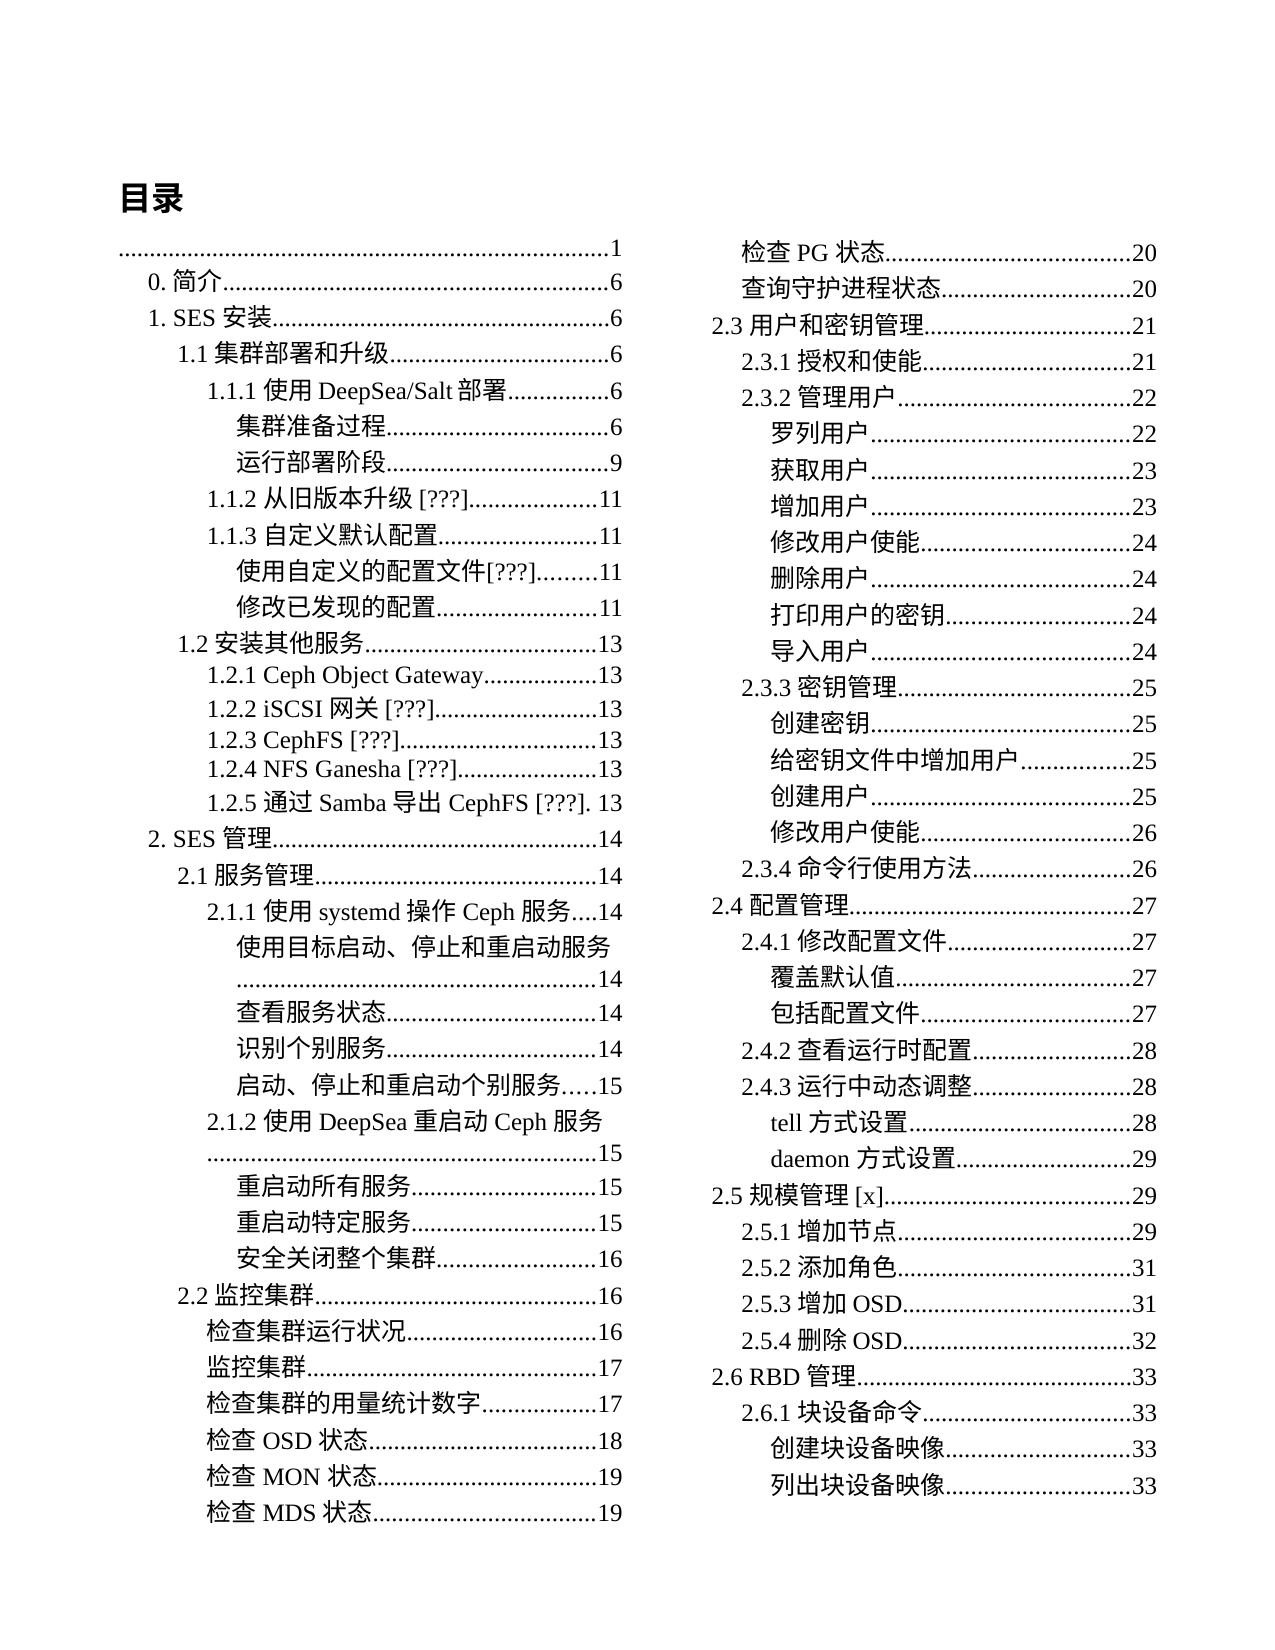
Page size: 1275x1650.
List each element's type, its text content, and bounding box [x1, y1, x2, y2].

text 使用目标启动、停止和重启动服务 14 [236, 928, 622, 993]
text 导入用户 24 [770, 631, 1157, 668]
text 1.1.1 使用DeepSea/Salt部署 6 [207, 370, 622, 406]
text 查看服务状态 14 [236, 993, 622, 1029]
text 修改用户使能 26 [770, 813, 1157, 849]
text 创建密钥 25 [770, 704, 1157, 740]
text 检查 PG 状态 20 [741, 233, 1157, 269]
text 2.5.3 增加OSD 31 [741, 1284, 1157, 1320]
text 检查 MON 状态 19 [207, 1456, 622, 1493]
text 查询守护进程状态 20 [741, 269, 1157, 305]
text 2.6.1 块设备命令 33 [741, 1393, 1157, 1429]
text 1.2.1 Ceph Object Gateway 13 [207, 660, 622, 689]
text 重启动特定服务 15 [236, 1203, 622, 1239]
text 列出块设备映像 33 [770, 1465, 1157, 1501]
subtitle 目录 [118, 172, 1157, 220]
text 2.1.1 使用 systemd 操作 Ceph 服务 14 [207, 891, 622, 928]
text 包括配置文件 27 [770, 994, 1157, 1030]
text 1.2 安装其他服务 13 [177, 624, 622, 660]
text 修改已发现的配置 11 [236, 588, 622, 624]
text daemon 方式设置 29 [770, 1139, 1157, 1175]
text 运行部署阶段 9 [236, 443, 622, 479]
text 创建块设备映像 33 [770, 1429, 1157, 1465]
text 1.2.5 通过 Samba 导出 CephFS [???] 13 [207, 783, 622, 819]
text 2.5.1 增加节点 29 [741, 1211, 1157, 1248]
text 2.3.3 密钥管理 25 [741, 668, 1157, 704]
text 0. 简介 6 [148, 261, 622, 298]
text 1.1.3 自定义默认配置 11 [207, 515, 622, 551]
text 1.2.2 iSCSI 网关 [???] 13 [207, 689, 622, 725]
text 识别个别服务 14 [236, 1029, 622, 1065]
text 2.4.2 查看运行时配置 28 [741, 1030, 1157, 1066]
text 监控集群 17 [207, 1348, 622, 1384]
text 2.4.3 运行中动态调整 28 [741, 1066, 1157, 1103]
text 2.3.4 命令行使用方法 26 [741, 849, 1157, 885]
text 打印用户的密钥 24 [770, 595, 1157, 631]
text 2.3 用户和密钥管理 21 [711, 305, 1157, 341]
text 检查 MDS 状态 19 [207, 1493, 622, 1529]
text 检查集群的用量统计数字 17 [207, 1384, 622, 1420]
text 增加用户 23 [770, 486, 1157, 523]
text 2.6 RBD 管理 33 [711, 1356, 1157, 1393]
text 检查集群运行状况 16 [207, 1311, 622, 1348]
text 2.1 服务管理 14 [177, 855, 622, 891]
text 创建用户 25 [770, 776, 1157, 813]
text 安全关闭整个集群 16 [236, 1239, 622, 1275]
text 覆盖默认值 27 [770, 958, 1157, 994]
text 启动、停止和重启动个别服务 15 [236, 1065, 622, 1101]
text 1. SES 安装 6 [148, 298, 622, 334]
text 1 [118, 233, 622, 261]
text 2.4.1 修改配置文件 27 [741, 921, 1157, 958]
text 获取用户 23 [770, 450, 1157, 486]
text 2.1.2 使用 DeepSea 重启动 Ceph 服务 15 [207, 1101, 622, 1166]
text 2.3.1 授权和使能 21 [741, 341, 1157, 378]
text 2.2 监控集群 16 [177, 1275, 622, 1311]
text 2. SES 管理 14 [148, 819, 622, 855]
text 检查 OSD 状态 18 [207, 1420, 622, 1456]
text 修改用户使能 24 [770, 523, 1157, 559]
text tell 方式设置 28 [770, 1103, 1157, 1139]
text 罗列用户 22 [770, 414, 1157, 450]
text 1.2.3 CephFS [???] 13 [207, 725, 622, 754]
text 使用自定义的配置文件[???] 11 [236, 551, 622, 588]
text 1.2.4 NFS Ganesha [???] 13 [207, 754, 622, 783]
text 重启动所有服务 15 [236, 1166, 622, 1203]
text 2.3.2 管理用户 22 [741, 378, 1157, 414]
text 给密钥文件中增加用户 25 [770, 740, 1157, 776]
text 2.4 配置管理 27 [711, 885, 1157, 921]
text 集群准备过程 6 [236, 406, 622, 443]
text 2.5.2 添加角色 31 [741, 1248, 1157, 1284]
text 删除用户 24 [770, 559, 1157, 595]
text 1.1 集群部署和升级 6 [177, 334, 622, 370]
text 1.1.2 从旧版本升级 [???] 11 [207, 479, 622, 515]
text 2.5.4 删除OSD 32 [741, 1320, 1157, 1356]
text 2.5 规模管理 [x] 29 [711, 1175, 1157, 1211]
